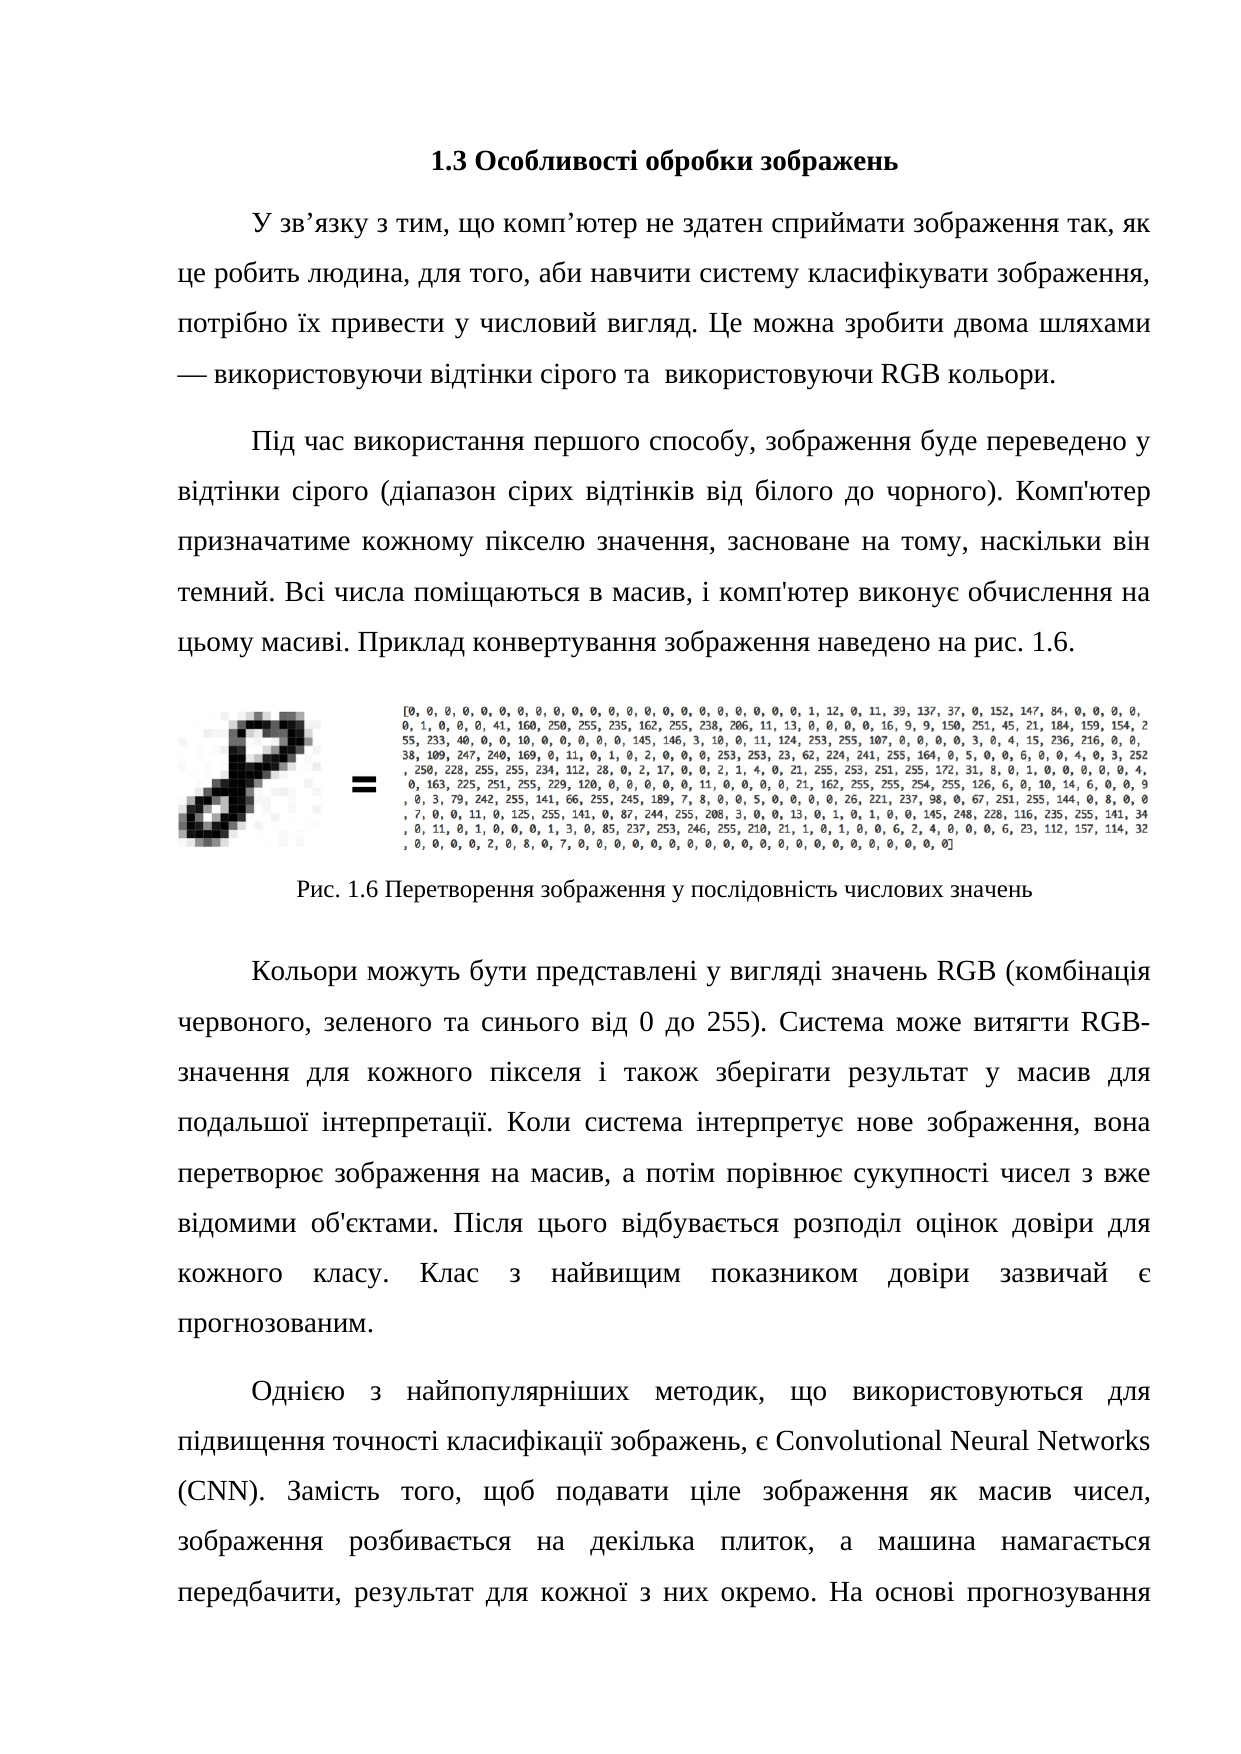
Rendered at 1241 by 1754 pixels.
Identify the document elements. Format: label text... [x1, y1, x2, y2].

text У зв’язку з тим, що комп’ютер не здатен сприймати зображення так, як це робить людина, для того, аби навчити систему класифікувати зображення, потрібно їх привести у числовий вигляд. Це можна зробити двома шляхами — використовуючи відтінки сірого та використовуючи RGB кольори. [177, 205, 1152, 389]
text Кольори можуть бути представлені у вигляді значень RGB (комбінація червоного, зеленого та синього від 0 до 255). Система може витягти RGB-значення для кожного пікселя і також зберігати результат у масив для подальшої інтерпретації. Коли система інтерпретує нове зображення, вона перетворює зображення на масив, а потім порівнює сукупності чисел з вже відомими об'єктами. Після цього відбувається розподіл оцінок довіри для кожного класу. Клас з найвищим показником довіри зазвичай є прогнозованим. [177, 903, 1152, 1339]
subtitle 1.3 Особливості обробки зображень [177, 143, 1152, 176]
text Під час використання першого способу, зображення буде переведено у відтінки сірого (діапазон сірих відтінків від білого до чорного). Комп'ютер призначатиме кожному пікселю значення, засноване на тому, наскільки він темний. Всі числа поміщаються в масив, і комп'ютер виконує обчислення на цьому масиві. Приклад конвертування зображення наведено на рис. 1.6. [177, 423, 1152, 658]
picture [177, 703, 1152, 855]
text Однією з найпопулярніших методик, що використовуються для підвищення точності класифікації зображень, є Convolutional Neural Networks (CNN). Замість того, щоб подавати ціле зображення як масив чисел, зображення розбивається на декілька плиток, а машина намагається передбачити, результат для кожної з них окремо. На основі прогнозування [177, 1373, 1152, 1607]
text [177, 691, 1152, 703]
text Рис. 1.6 Перетворення зображення у послідовність числових значень [177, 855, 1152, 903]
